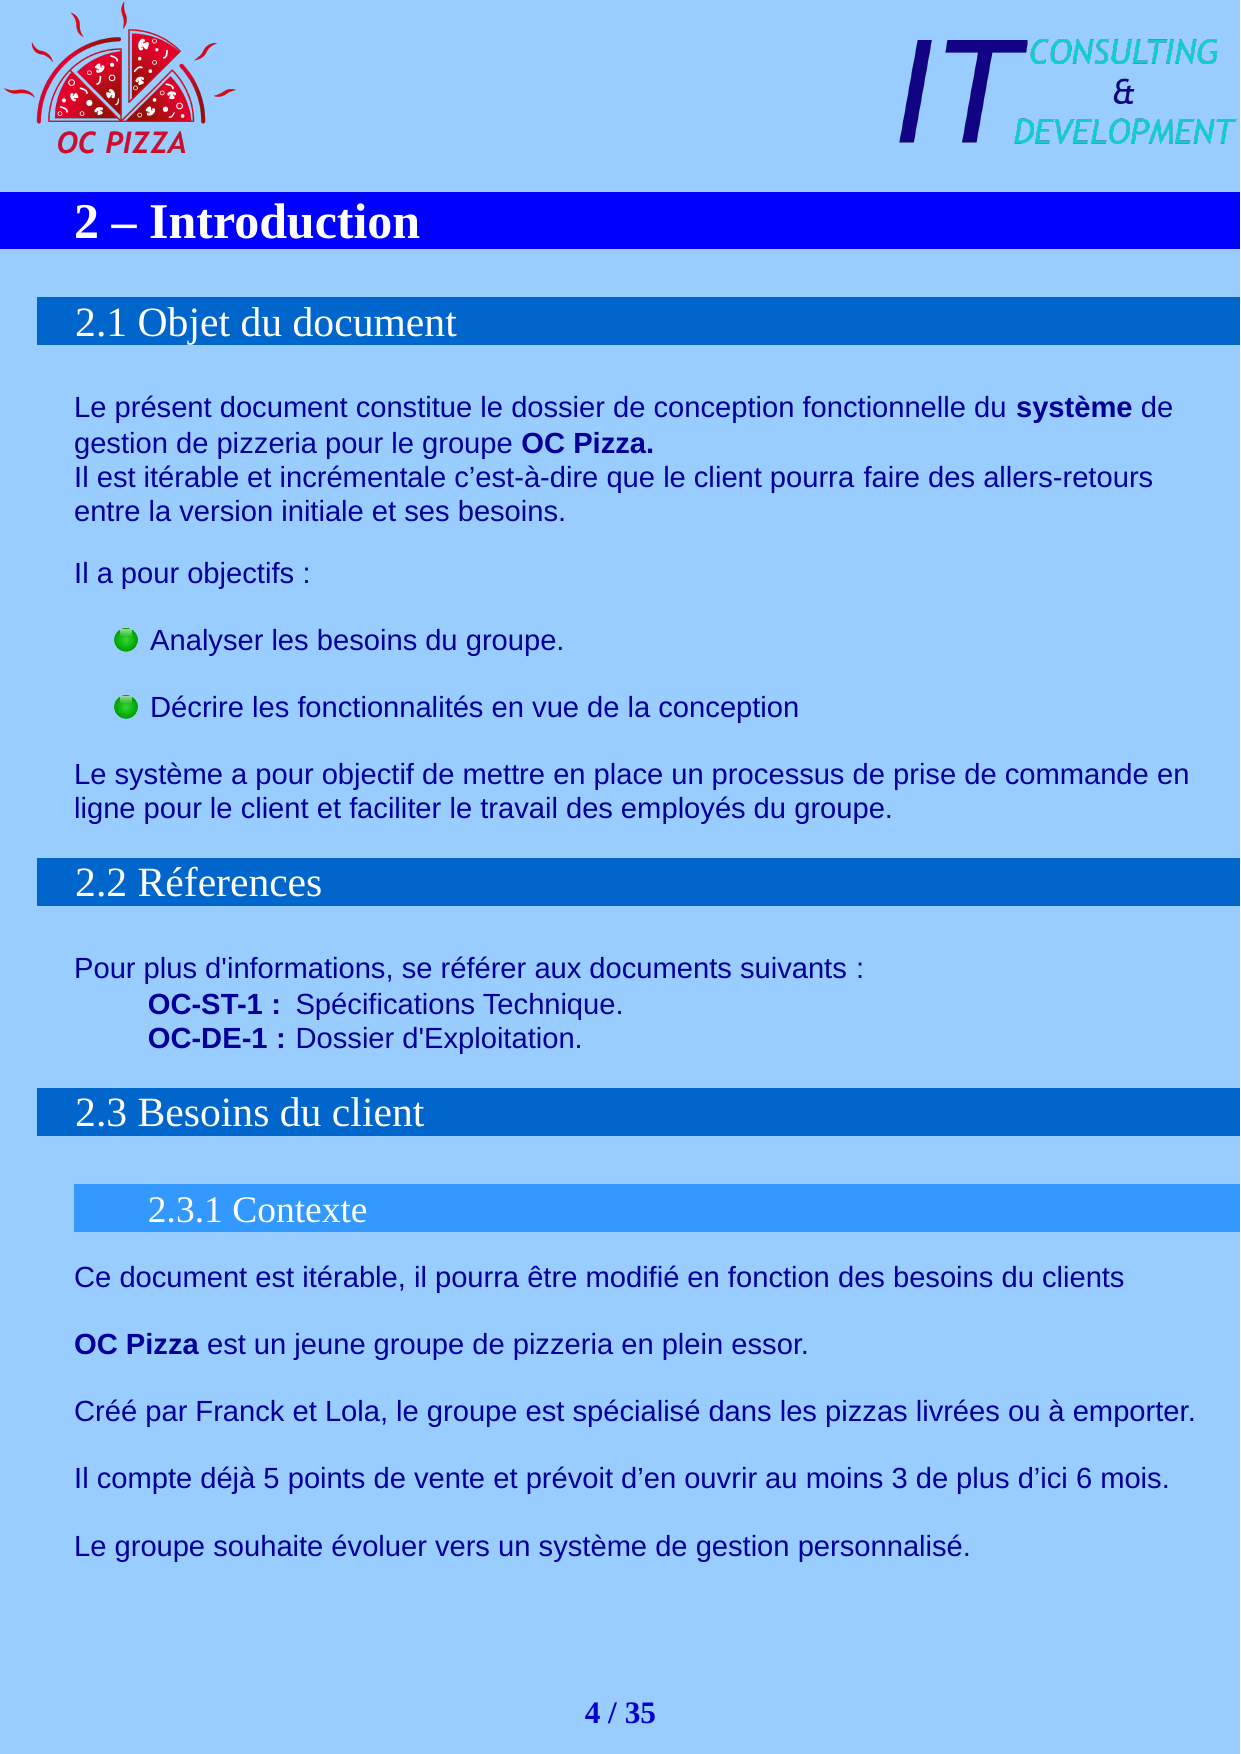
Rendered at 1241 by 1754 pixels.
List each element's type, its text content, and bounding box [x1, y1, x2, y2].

list 2.2 Réferences [37, 858, 1240, 906]
text Le présent document constitue le dossier de conception fonctionnelle du système de [0, 379, 1240, 427]
text Le groupe souhaite évoluer vers un système de gestion personnalisé. [0, 1529, 1240, 1562]
text Ce document est itérable, il pourra être modifié en fonction des besoins du clients [0, 1260, 1240, 1327]
text Le système a pour objectif de mettre en place un processus de prise de commande en ligne pour le client et faciliter le travail des employés du groupe. [0, 757, 1240, 824]
text gestion de pizzeria pour le groupe OC Pizza. Il est itérable et incrémentale c’est-à-dire que le client pourra faire des allers-retours [0, 427, 1240, 494]
text 2 – Introduction [0, 192, 1240, 249]
picture [0, 0, 237, 163]
text 2.3.1 Contexte [74, 1184, 1240, 1232]
list 2.3 Besoins du client [37, 1088, 1240, 1136]
text OC-DE-1 : Dossier d'Exploitation. [0, 1021, 1240, 1054]
list 2.1 Objet du document [37, 297, 1240, 345]
text OC-ST-1 : Spécifications Technique. [0, 987, 1240, 1021]
text entre la version initiale et ses besoins. [0, 494, 1240, 556]
list Analyser les besoins du groupe. [112, 623, 1240, 690]
text Pour plus d'informations, se référer aux documents suivants : [0, 939, 1240, 987]
text Il a pour objectifs : [0, 556, 1240, 623]
text Créé par Franck et Lola, le groupe est spécialisé dans les pizzas livrées ou à emporter. [0, 1394, 1240, 1462]
text Il compte déjà 5 points de vente et prévoit d’en ouvrir au moins 3 de plus d’ici 6 mois. [0, 1462, 1240, 1529]
text OC Pizza est un jeune groupe de pizzeria en plein essor. [0, 1327, 1240, 1394]
list Décrire les fonctionnalités en vue de la conception [112, 690, 1240, 724]
picture [884, 21, 1240, 163]
